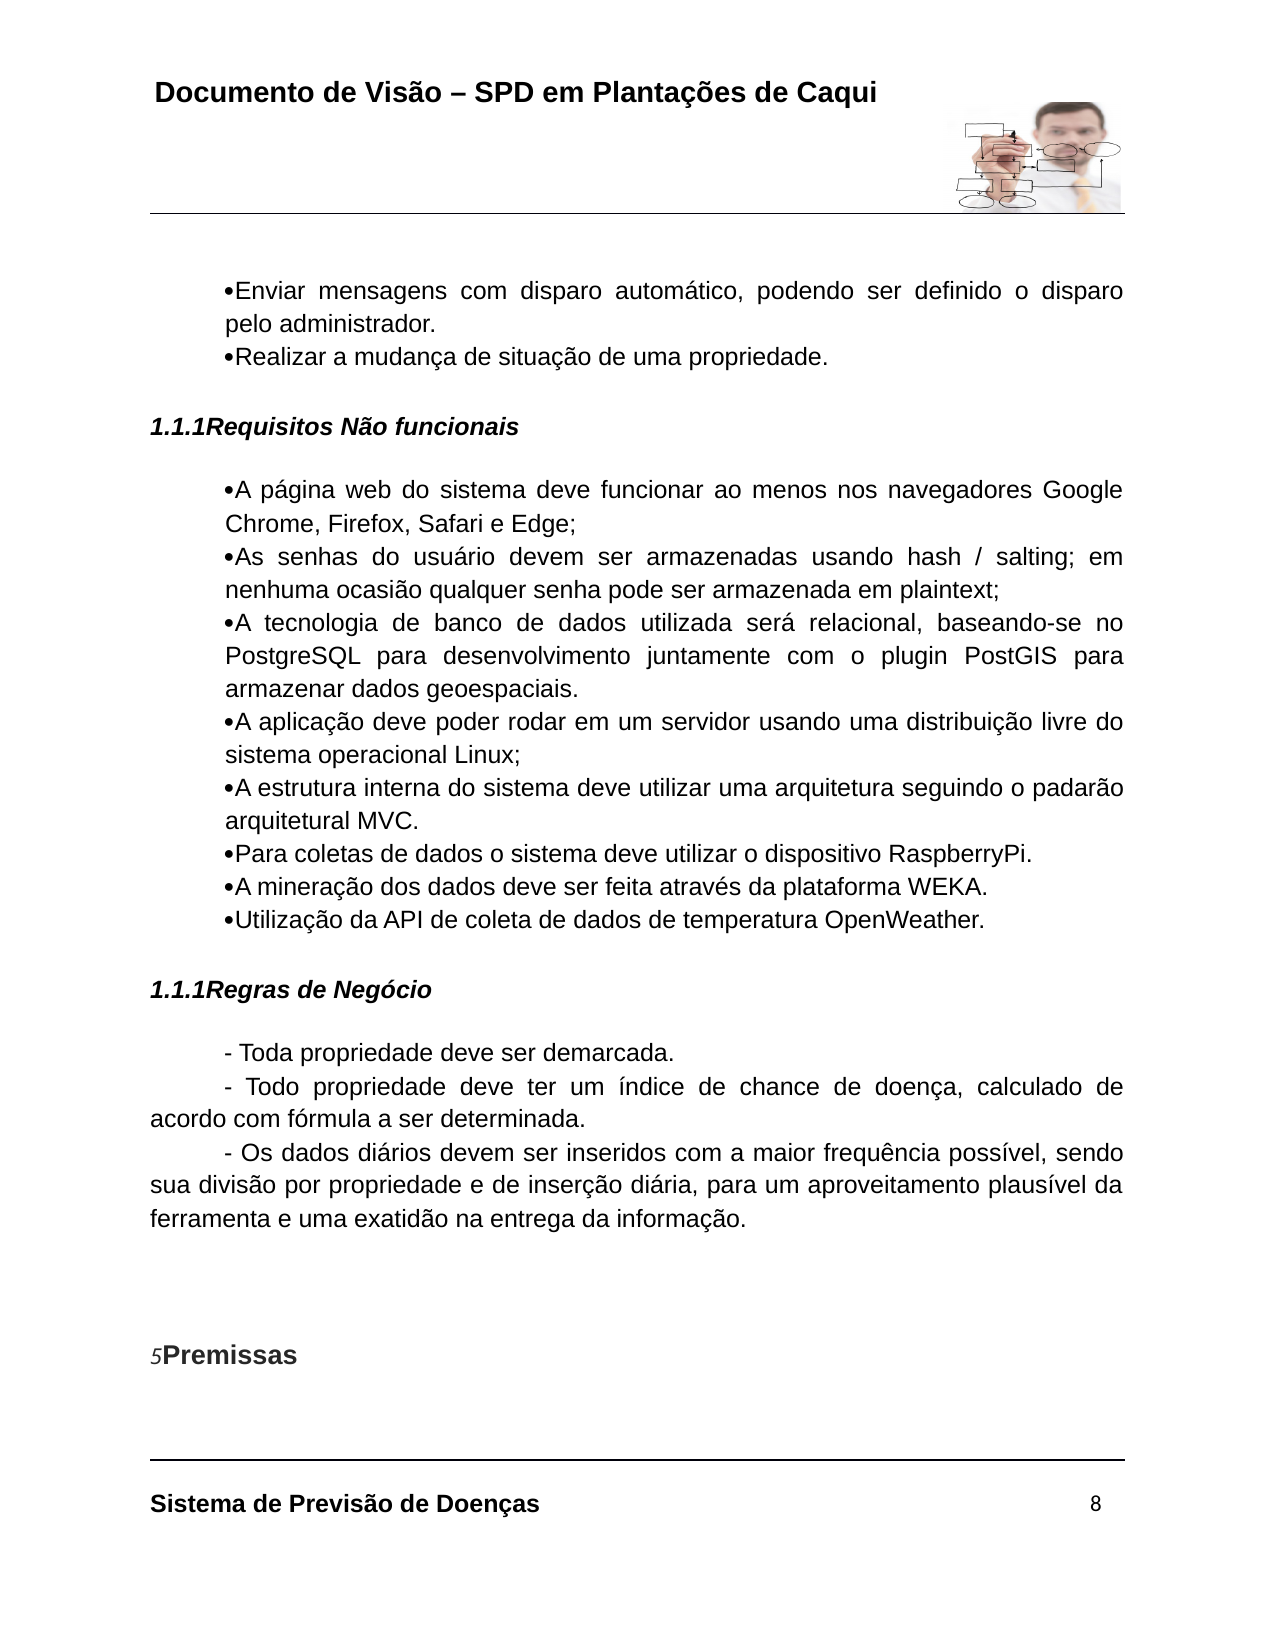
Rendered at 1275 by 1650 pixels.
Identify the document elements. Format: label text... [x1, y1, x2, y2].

list Utilização da API de coleta de dados de temperatura OpenWeather. [225, 905, 1125, 933]
text - Toda propriedade deve ser demarcada. [150, 1038, 1125, 1067]
list Enviar mensagens com disparo automático, podendo ser definido o disparo pelo administrador. [225, 276, 1125, 338]
text - Os dados diários devem ser inseridos com a maior frequência possível, sendo sua divisão por propriedade e de inserção diária, para um aproveitamento plausível da ferramenta e uma exatidão na entrega da informação. [150, 1137, 1125, 1232]
list A estrutura interna do sistema deve utilizar uma arquitetura seguindo o padarão arquitetural MVC. [225, 773, 1125, 834]
list A mineração dos dados deve ser feita através da plataforma WEKA. [225, 872, 1125, 901]
text - Todo propriedade deve ter um índice de chance de doença, calculado de acordo com fórmula a ser determinada. [150, 1071, 1125, 1133]
picture [943, 102, 1121, 213]
list A tecnologia de banco de dados utilizada será relacional, baseando-se no PostgreSQL para desenvolvimento juntamente com o plugin PostGIS para armazenar dados geoespaciais. [225, 608, 1125, 702]
list A página web do sistema deve funcionar ao menos nos navegadores Google Chrome, Firefox, Safari e Edge; [225, 476, 1125, 537]
list As senhas do usuário devem ser armazenadas usando hash / salting; em nenhuma ocasião qualquer senha pode ser armazenada em plaintext; [225, 542, 1125, 603]
list Para coletas de dados o sistema deve utilizar o dispositivo RaspberryPi. [225, 839, 1125, 867]
subtitle Premissas [150, 1339, 1125, 1371]
list Realizar a mudança de situação de uma propriedade. [225, 342, 1125, 371]
subtitle Requisitos Não funcionais [150, 412, 1125, 441]
subtitle Regras de Negócio [150, 975, 1125, 1004]
list A aplicação deve poder rodar em um servidor usando uma distribuição livre do sistema operacional Linux; [225, 707, 1125, 768]
